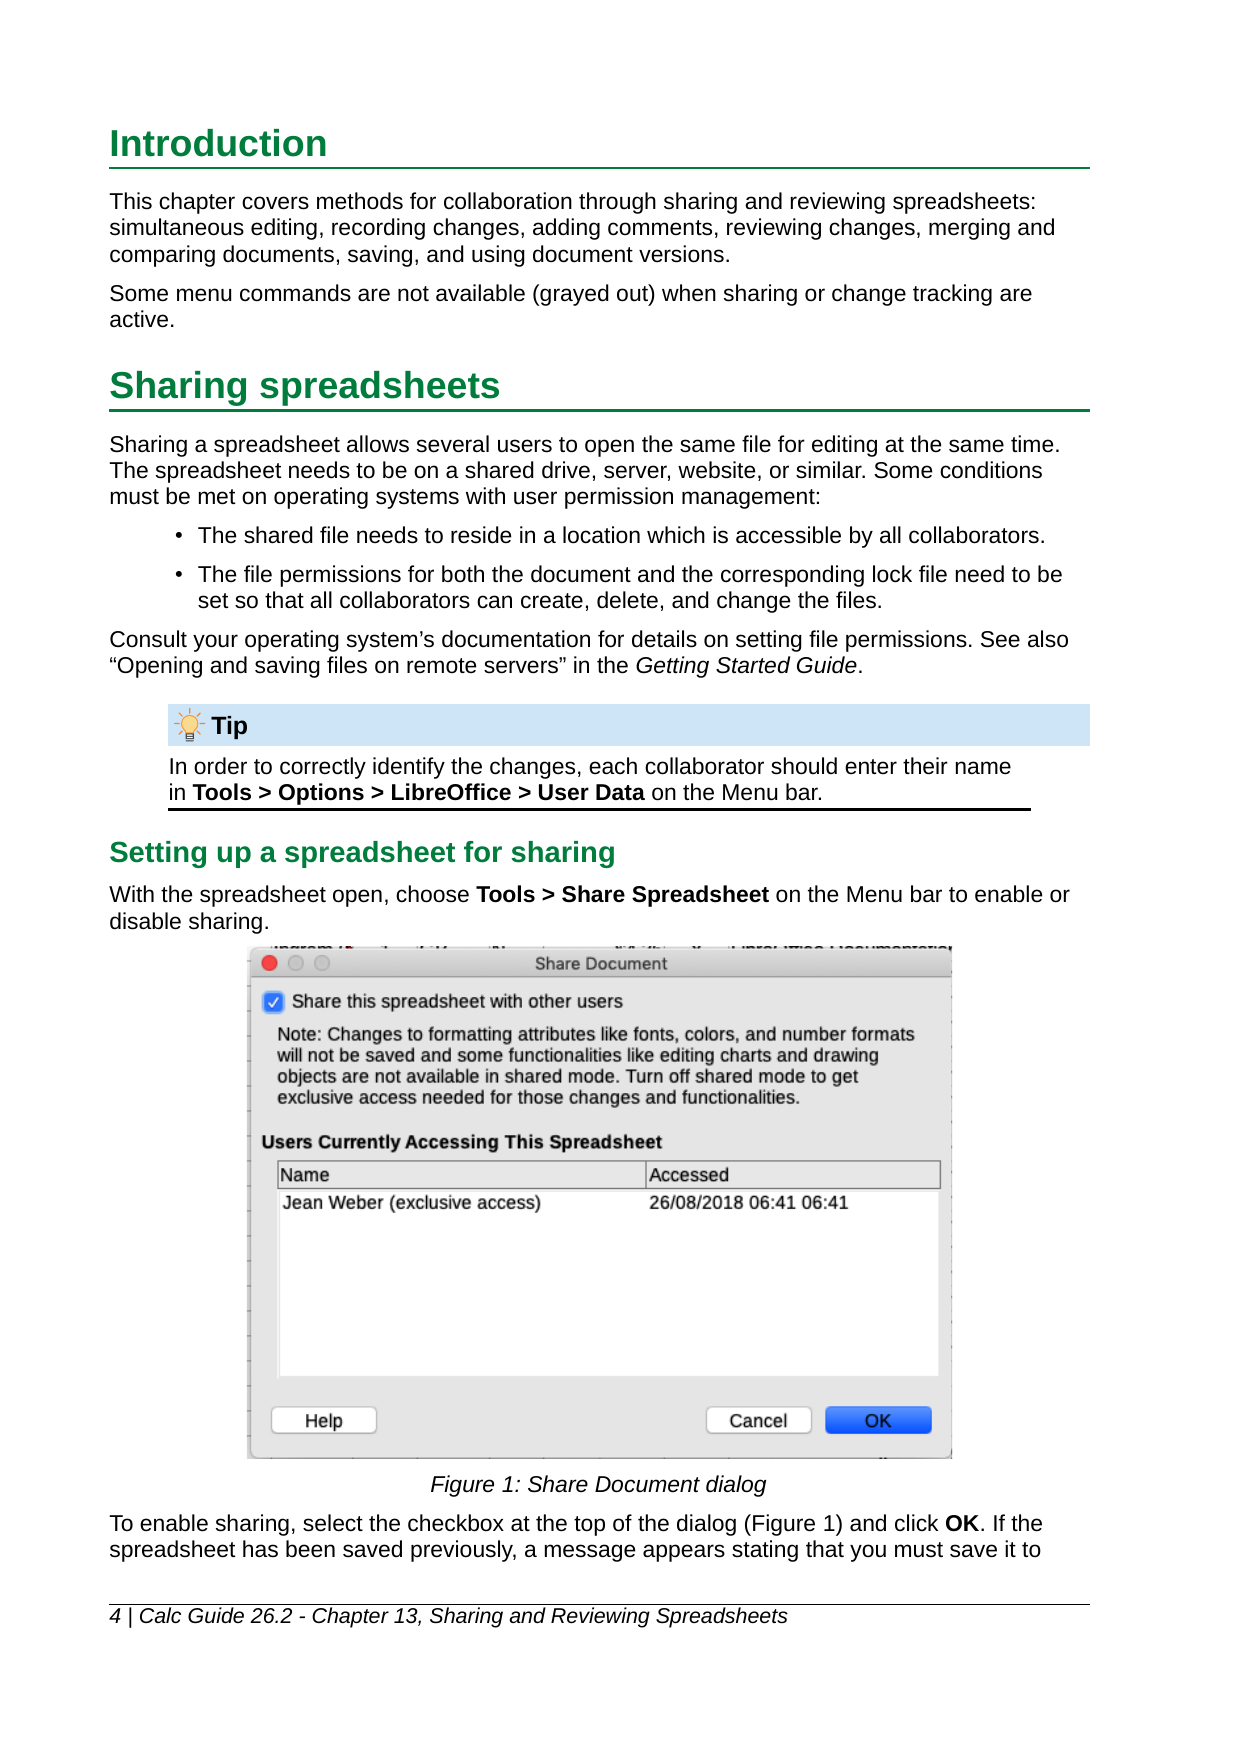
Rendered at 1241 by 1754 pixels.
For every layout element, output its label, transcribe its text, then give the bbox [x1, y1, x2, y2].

list The shared file needs to reside in a location which is accessible by all collaborators. [183, 522, 1090, 548]
subtitle Setting up a spreadsheet for sharing [109, 835, 1090, 869]
picture [246, 946, 953, 1459]
list The file permissions for both the document and the corresponding lock file need to be set so that all collaborators can create, delete, and change the files. [183, 561, 1090, 614]
text Consult your operating system’s documentation for details on setting file permissions. See also “Opening and saving files on remote servers” in the Getting Started Guide. [109, 626, 1090, 679]
text In order to correctly identify the changes, each collaborator should enter their name in Tools > Options > LibreOffice > User Data on the Menu bar. [168, 753, 1031, 808]
text Figure 1: Share Document dialog [247, 1471, 952, 1497]
list Sharing a spreadsheet allows several users to open the same file for editing at the same time. The spreadsheet needs to be on a shared drive, server, website, or similar. Some conditions must be met on operating systems with user permission management: [109, 431, 1090, 509]
subtitle Tip [210, 704, 1090, 746]
subtitle Introduction [109, 121, 1090, 167]
text Some menu commands are not available (grayed out) when sharing or change tracking are active. [109, 279, 1090, 332]
text To enable sharing, select the checkbox at the top of the dialog (Figure 1) and click OK. If the spreadsheet has been saved previously, a message appears stating that you must save it to [109, 1509, 1090, 1562]
text With the spreadsheet open, choose Tools > Share Spreadsheet on the Menu bar to enable or disable sharing. [109, 881, 1090, 934]
text This chapter covers methods for collaboration through sharing and reviewing spreadsheets: simultaneous editing, recording changes, adding comments, reviewing changes, merging and comparing documents, saving, and using document versions. [109, 188, 1090, 267]
subtitle Sharing spreadsheets [109, 363, 1090, 409]
